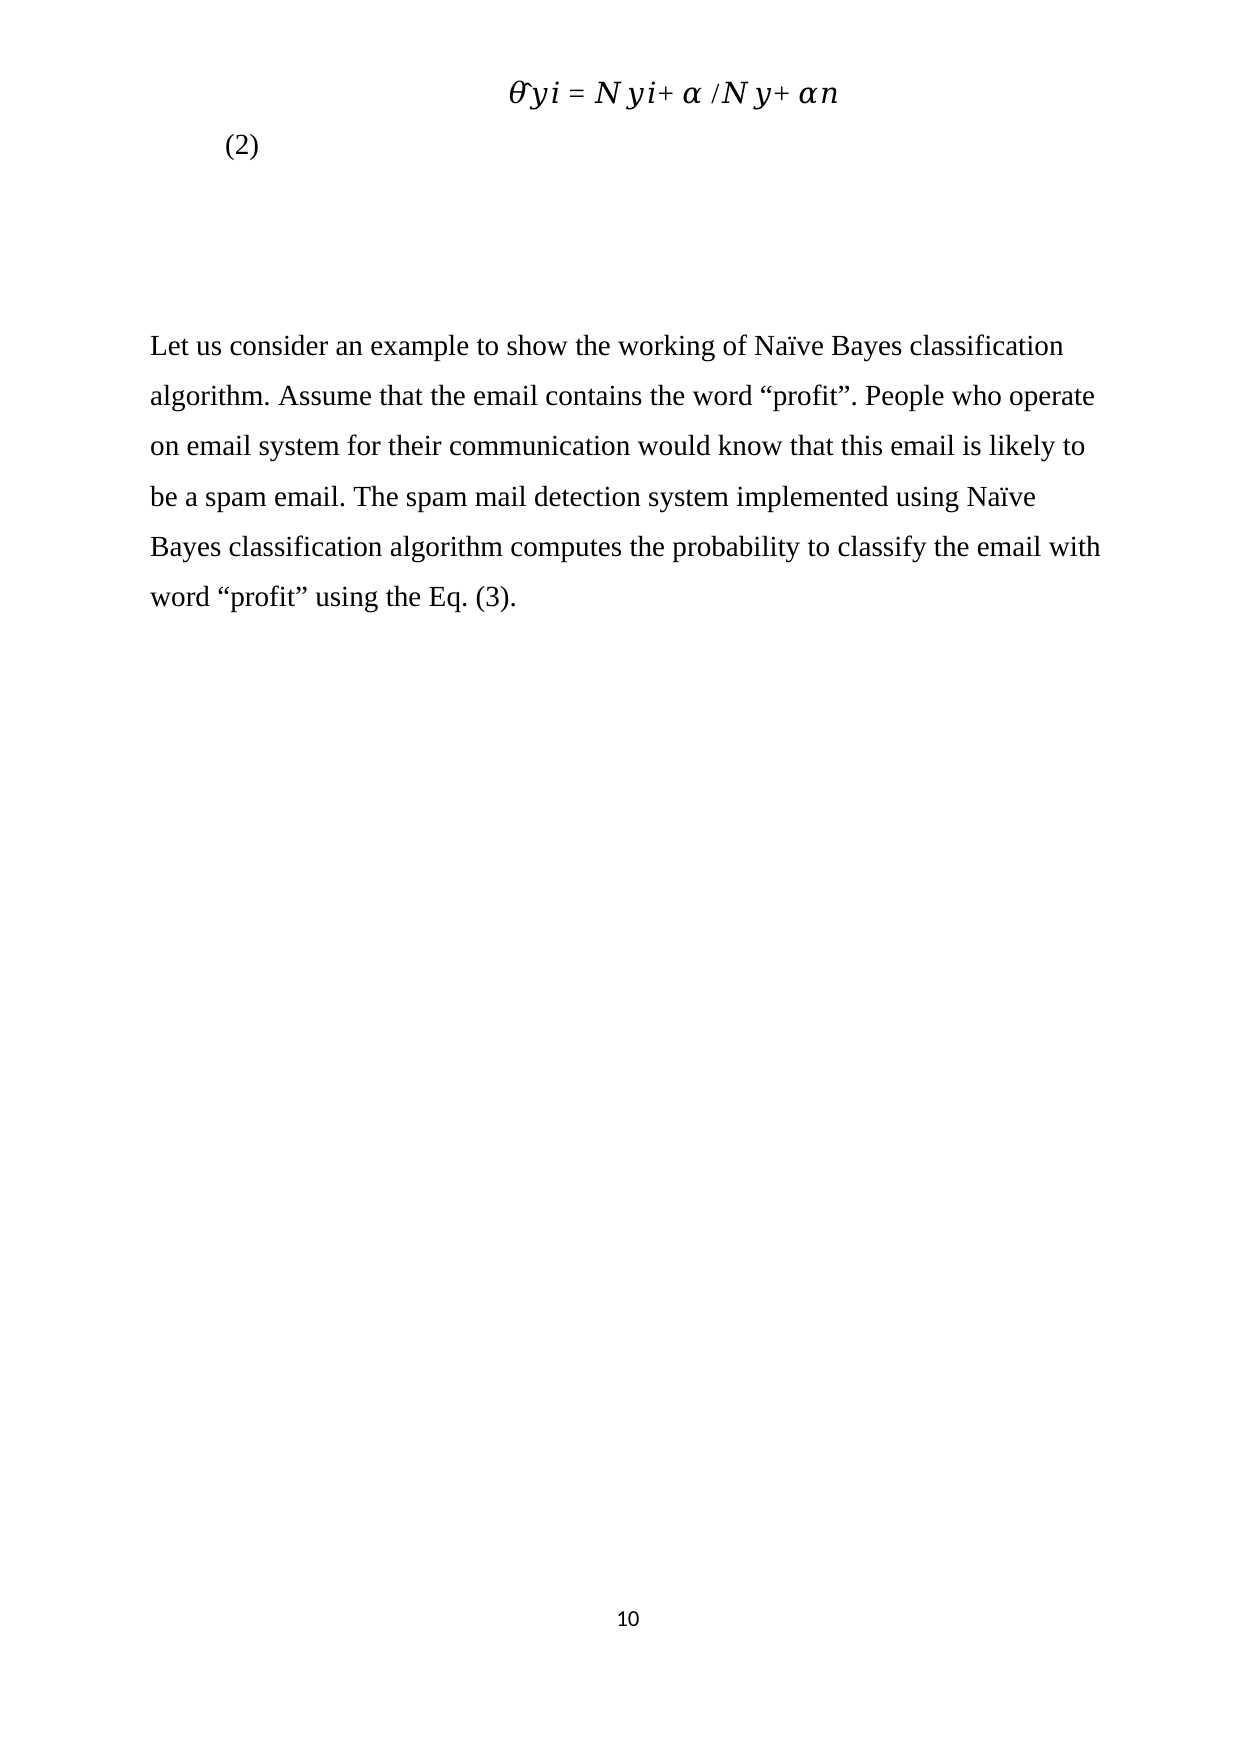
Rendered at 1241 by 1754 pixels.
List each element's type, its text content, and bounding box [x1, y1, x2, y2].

text Let us consider an example to show the working of Naïve Bayes classification algorithm. Assume that the email contains the word “profit”. People who operate on email system for their communication would know that this email is likely to be a spam email. The spam mail detection system implemented using Naïve Bayes classification algorithm computes the probability to classify the email with word “profit” using the Eq. (3). [150, 328, 1105, 613]
text 𝜃̂𝑦𝑖 = 𝑁𝑦𝑖+ 𝛼 /𝑁𝑦+ 𝛼𝑛 (2) [150, 75, 1105, 161]
